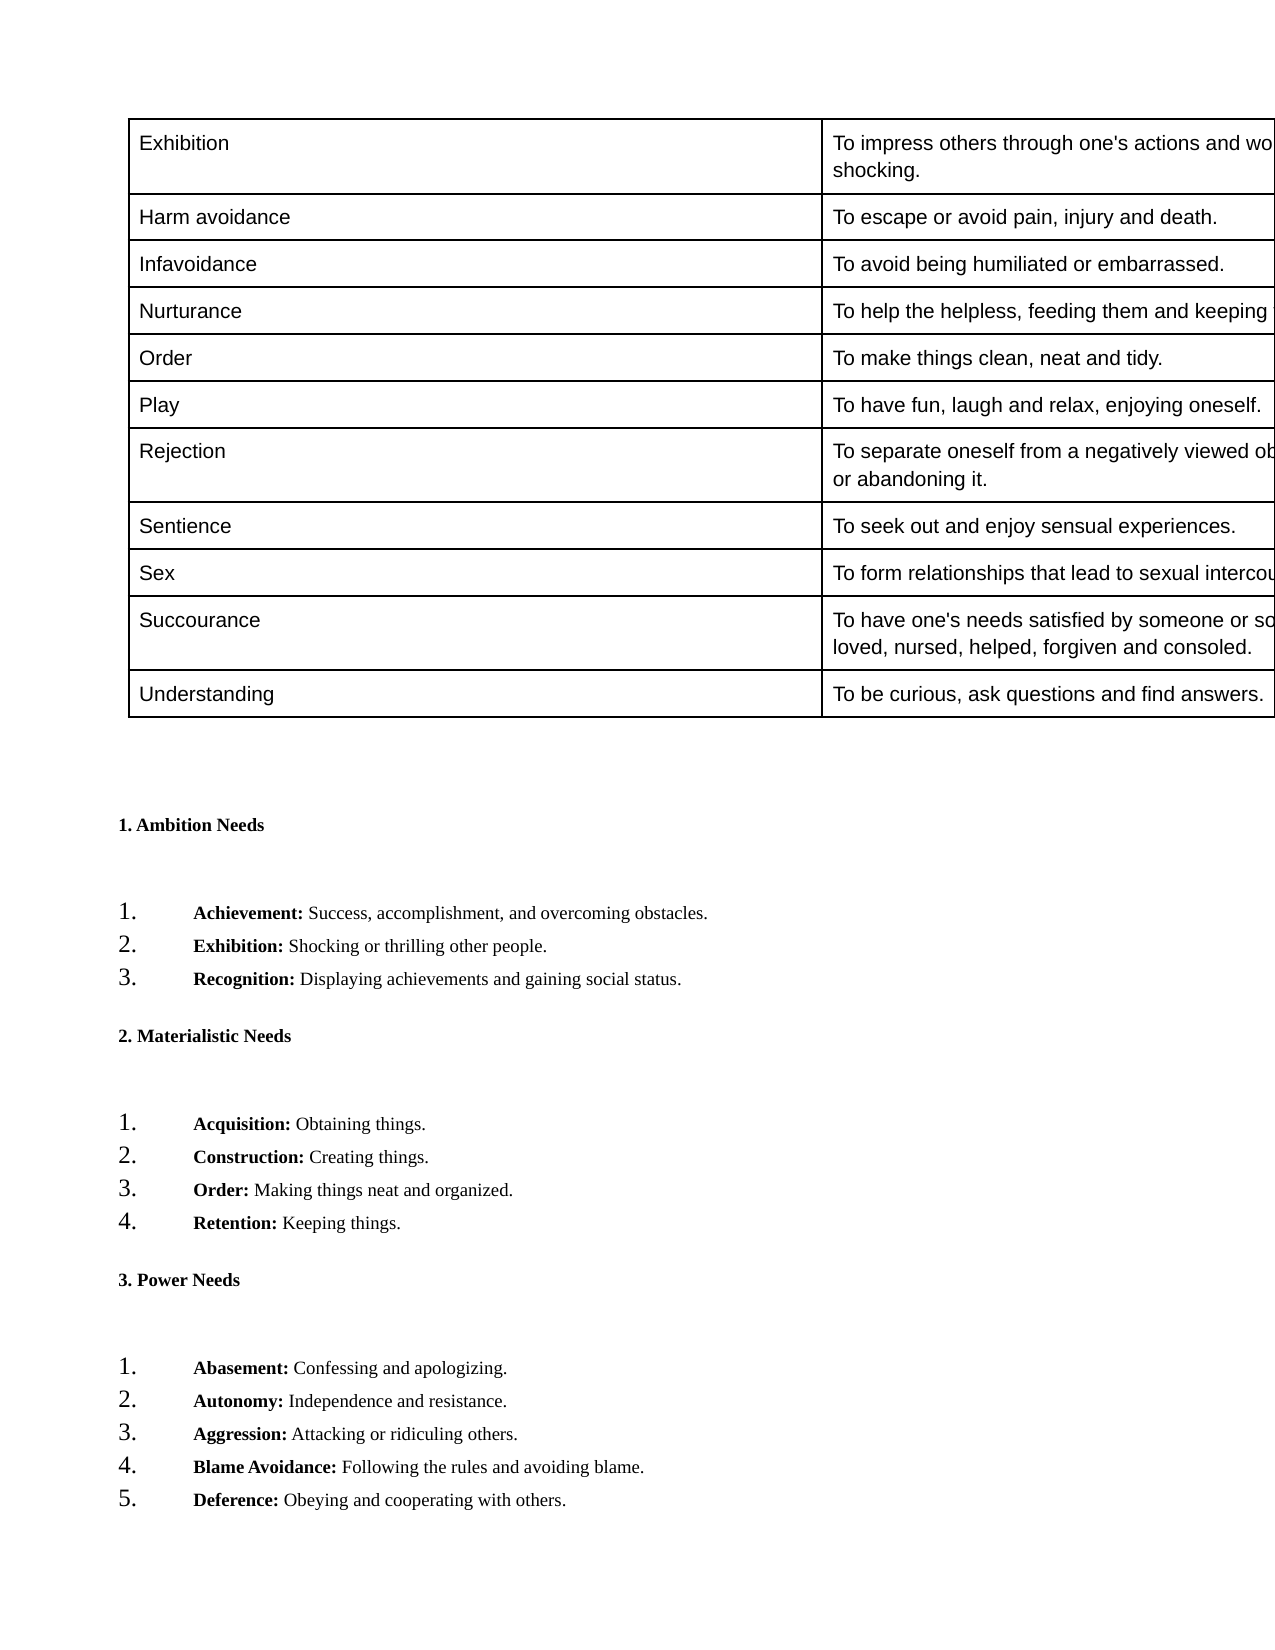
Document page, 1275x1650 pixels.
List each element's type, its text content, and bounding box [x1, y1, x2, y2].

list Retention: Keeping things. [118, 1206, 1134, 1235]
list Aggression: Attacking or ridiculing others. [118, 1417, 1134, 1446]
table_cell Harm avoidance [130, 195, 821, 239]
list Acquisition: Obtaining things. [118, 1107, 1134, 1136]
table_cell To impress others through one's actions and words, even if these are shocking. [823, 120, 1274, 192]
table_cell To form relationships that lead to sexual intercourse. [823, 550, 1274, 595]
table_cell To help the helpless, feeding them and keeping them from danger. [823, 288, 1274, 333]
list Order: Making things neat and organized. [118, 1173, 1134, 1202]
table_cell Understanding [130, 671, 821, 716]
list Blame Avoidance: Following the rules and avoiding blame. [118, 1450, 1134, 1479]
list Recognition: Displaying achievements and gaining social status. [118, 962, 1134, 991]
table_cell To be curious, ask questions and find answers. [823, 671, 1274, 716]
subtitle 1. Ambition Needs [118, 813, 1134, 835]
list Construction: Creating things. [118, 1140, 1134, 1169]
list Exhibition: Shocking or thrilling other people. [118, 929, 1134, 958]
table_cell Rejection [130, 429, 821, 501]
table_cell Exhibition [130, 120, 821, 192]
list Deference: Obeying and cooperating with others. [118, 1483, 1134, 1512]
list Autonomy: Independence and resistance. [118, 1384, 1134, 1413]
table_cell To seek out and enjoy sensual experiences. [823, 503, 1274, 548]
subtitle 2. Materialistic Needs [118, 1024, 1134, 1046]
table_cell Order [130, 335, 821, 380]
table_cell To avoid being humiliated or embarrassed. [823, 241, 1274, 286]
table_cell To have fun, laugh and relax, enjoying oneself. [823, 382, 1274, 427]
table_cell Nurturance [130, 288, 821, 333]
subtitle 3. Power Needs [118, 1268, 1134, 1290]
table_cell To separate oneself from a negatively viewed object or person, excluding or abandoning it. [823, 429, 1274, 501]
table_cell Sentience [130, 503, 821, 548]
table_cell Succourance [130, 597, 821, 669]
table_cell Play [130, 382, 821, 427]
table_cell To escape or avoid pain, injury and death. [823, 195, 1274, 239]
table_cell Infavoidance [130, 241, 821, 286]
list Abasement: Confessing and apologizing. [118, 1351, 1134, 1380]
table_cell To make things clean, neat and tidy. [823, 335, 1274, 380]
table_cell Sex [130, 550, 821, 595]
list Achievement: Success, accomplishment, and overcoming obstacles. [118, 896, 1134, 925]
table_cell To have one's needs satisfied by someone or something. Includes being loved, nursed, helped, forgiven and consoled. [823, 597, 1274, 669]
